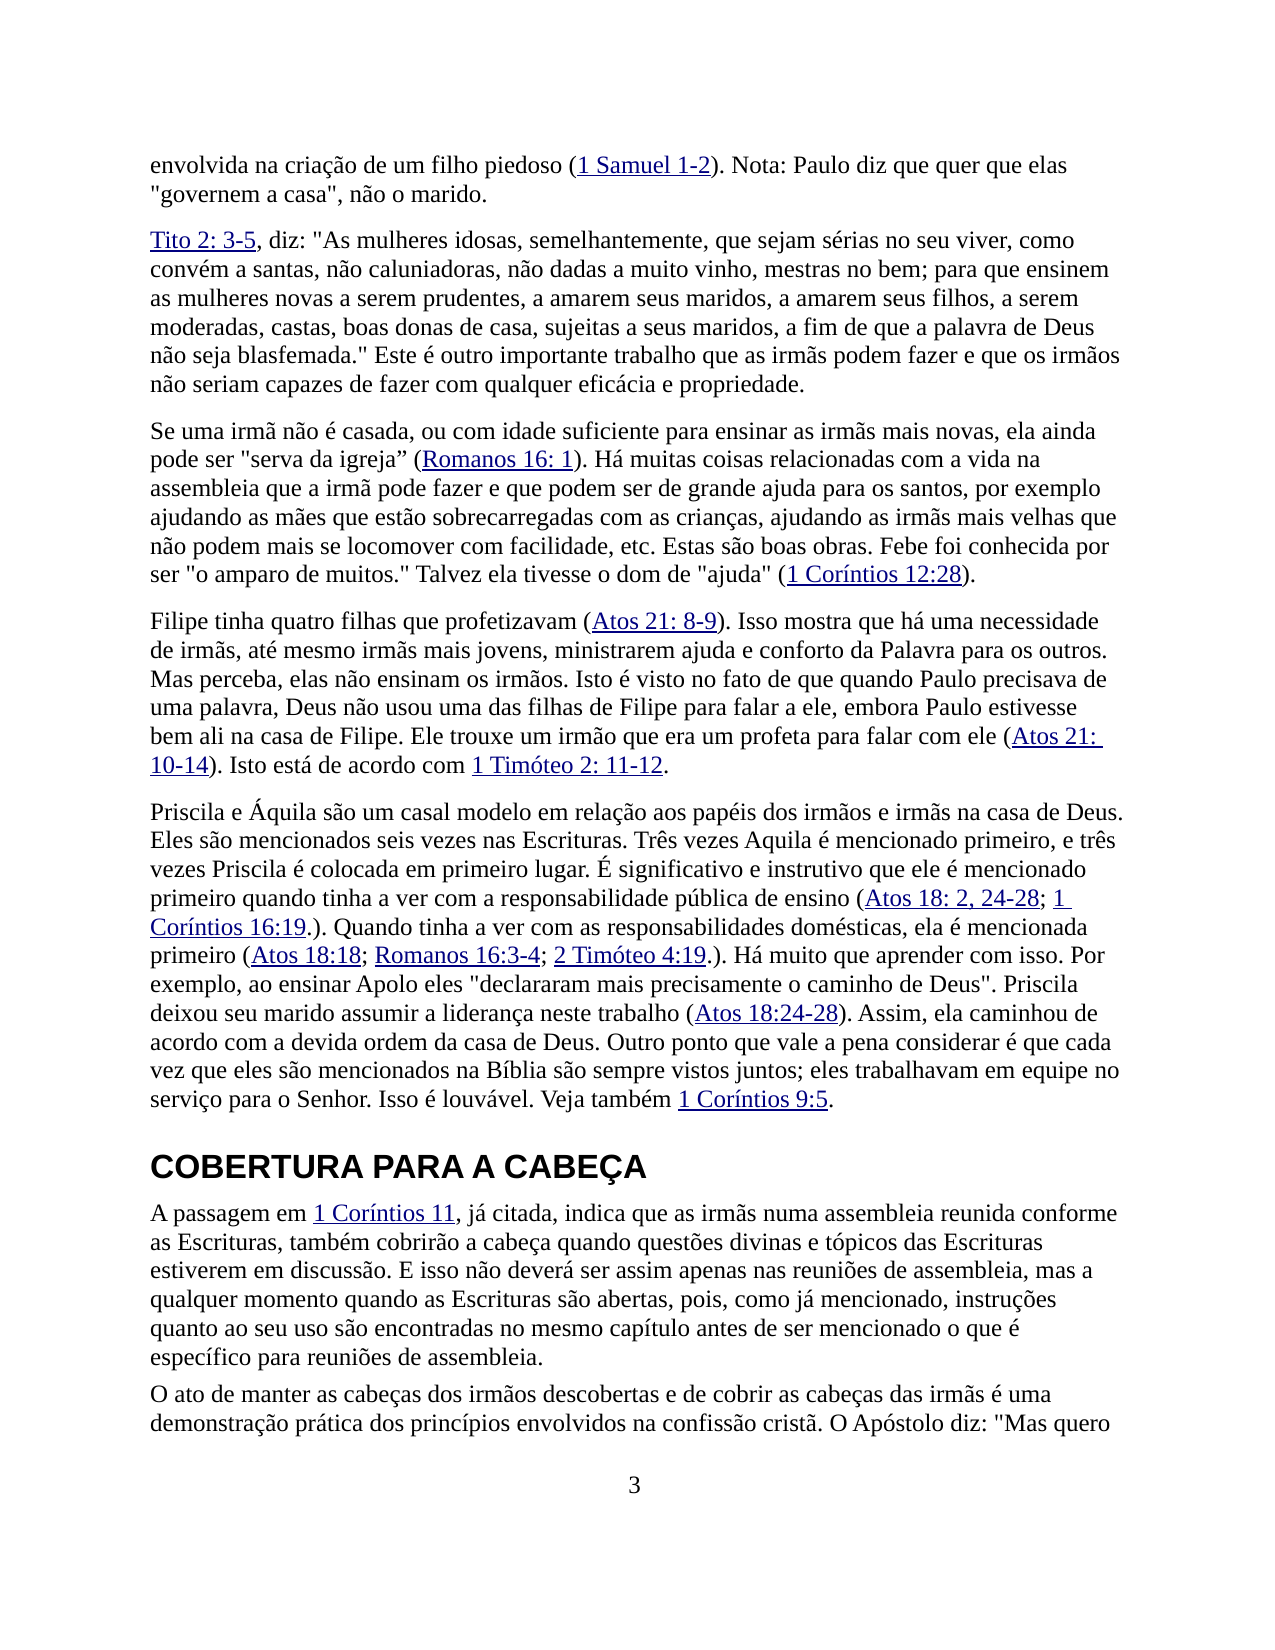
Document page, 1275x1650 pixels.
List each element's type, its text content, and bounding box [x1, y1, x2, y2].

text A passagem em 1 Coríntios 11, já citada, indica que as irmãs numa assembleia reunida conforme as Escrituras, também cobrirão a cabeça quando questões divinas e tópicos das Escrituras estiverem em discussão. E isso não deverá ser assim apenas nas reuniões de assembleia, mas a qualquer momento quando as Escrituras são abertas, pois, como já mencionado, instruções quanto ao seu uso são encontradas no mesmo capítulo antes de ser mencionado o que é específico para reuniões de assembleia. [150, 1198, 1125, 1371]
text Tito 2: 3-5, diz: "As mulheres idosas, semelhantemente, que sejam sérias no seu viver, como convém a santas, não caluniadoras, não dadas a muito vinho, mestras no bem; para que ensinem as mulheres novas a serem prudentes, a amarem seus maridos, a amarem seus filhos, a serem moderadas, castas, boas donas de casa, sujeitas a seus maridos, a fim de que a palavra de Deus não seja blasfemada." Este é outro importante trabalho que as irmãs podem fazer e que os irmãos não seriam capazes de fazer com qualquer eficácia e propriedade. [150, 225, 1125, 398]
text Priscila e Áquila são um casal modelo em relação aos papéis dos irmãos e irmãs na casa de Deus. Eles são mencionados seis vezes nas Escrituras. Três vezes Aquila é mencionado primeiro, e três vezes Priscila é colocada em primeiro lugar. É significativo e instrutivo que ele é mencionado primeiro quando tinha a ver com a responsabilidade pública de ensino (Atos 18: 2, 24-28; 1 Coríntios 16:19.). Quando tinha a ver com as responsabilidades domésticas, ela é mencionada primeiro (Atos 18:18; Romanos 16:3-4; 2 Timóteo 4:19.). Há muito que aprender com isso. Por exemplo, ao ensinar Apolo eles "declararam mais precisamente o caminho de Deus". Priscila deixou seu marido assumir a liderança neste trabalho (Atos 18:24-28). Assim, ela caminhou de acordo com a devida ordem da casa de Deus. Outro ponto que vale a pena considerar é que cada vez que eles são mencionados na Bíblia são sempre vistos juntos; eles trabalhavam em equipe no serviço para o Senhor. Isso é louvável. Veja também 1 Coríntios 9:5. [150, 797, 1125, 1113]
text Se uma irmã não é casada, ou com idade suficiente para ensinar as irmãs mais novas, ela ainda pode ser "serva da igreja” (Romanos 16: 1). Há muitas coisas relacionadas com a vida na assembleia que a irmã pode fazer e que podem ser de grande ajuda para os santos, por exemplo ajudando as mães que estão sobrecarregadas com as crianças, ajudando as irmãs mais velhas que não podem mais se locomover com facilidade, etc. Estas são boas obras. Febe foi conhecida por ser "o amparo de muitos." Talvez ela tivesse o dom de "ajuda" (1 Coríntios 12:28). [150, 416, 1125, 588]
text Filipe tinha quatro filhas que profetizavam (Atos 21: 8-9). Isso mostra que há uma necessidade de irmãs, até mesmo irmãs mais jovens, ministrarem ajuda e conforto da Palavra para os outros. Mas perceba, elas não ensinam os irmãos. Isto é visto no fato de que quando Paulo precisava de uma palavra, Deus não usou uma das filhas de Filipe para falar a ele, embora Paulo estivesse bem ali na casa de Filipe. Ele trouxe um irmão que era um profeta para falar com ele (Atos 21: 10-14). Isto está de acordo com 1 Timóteo 2: 11-12. [150, 606, 1125, 779]
text O ato de manter as cabeças dos irmãos descobertas e de cobrir as cabeças das irmãs é uma demonstração prática dos princípios envolvidos na confissão cristã. O Apóstolo diz: "Mas quero [150, 1379, 1125, 1437]
subtitle COBERTURA PARA A CABEÇA [150, 1147, 1125, 1186]
text envolvida na criação de um filho piedoso (1 Samuel 1-2). Nota: Paulo diz que quer que elas "governem a casa", não o marido. [150, 150, 1125, 207]
